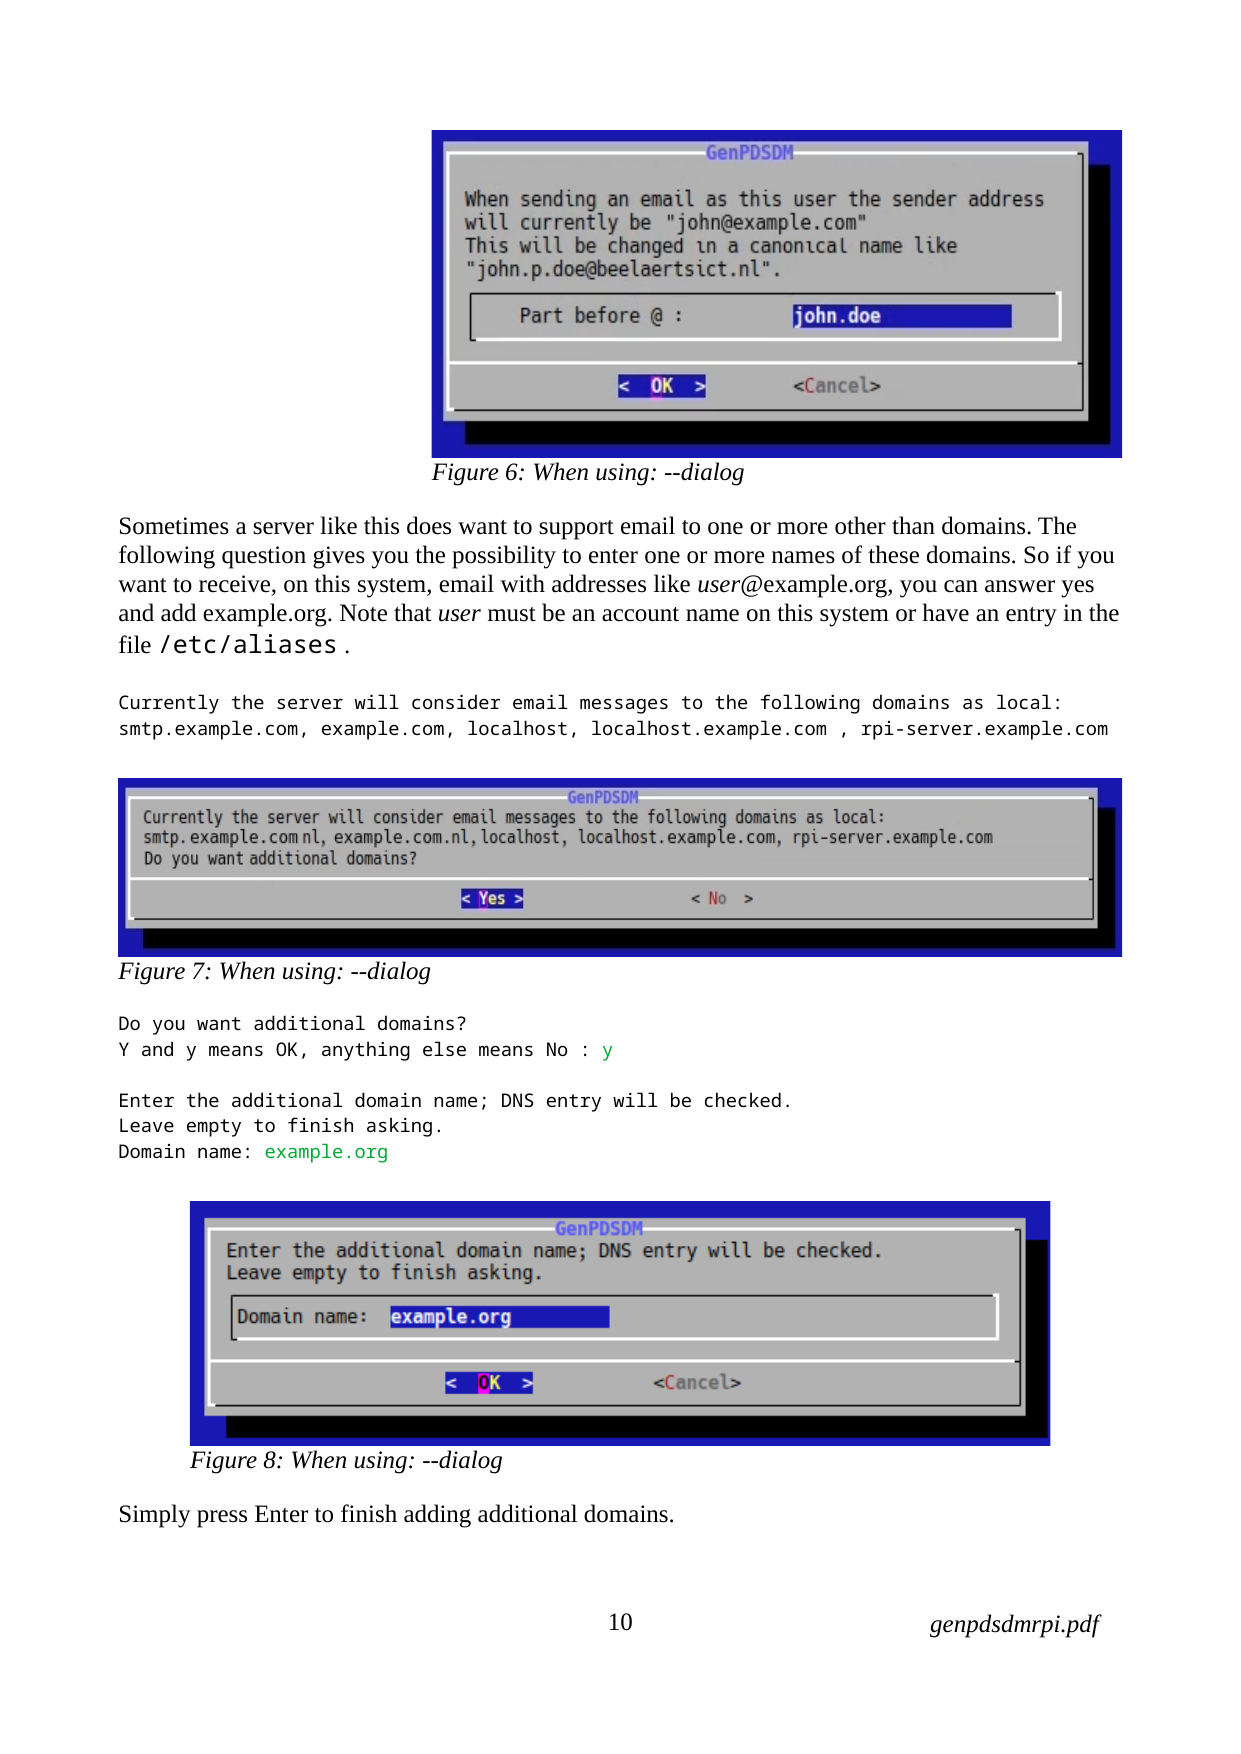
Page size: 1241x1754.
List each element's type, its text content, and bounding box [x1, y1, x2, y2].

picture [189, 1201, 1051, 1446]
text Simply press Enter to finish adding additional domains. [118, 1499, 1122, 1528]
text Figure 6: When using: --dialog [432, 458, 1122, 486]
text Sometimes a server like this does want to support email to one or more other than domains. The following question gives you the possibility to enter one or more names of these domains. So if you want to receive, on this system, email with addresses like user@example.org, you can answer yes and add example.org. Note that user must be an account name on this system or have an entry in the file /etc/aliases . [118, 511, 1122, 661]
text Do you want additional domains? [118, 1010, 1122, 1036]
text Domain name: example.org [118, 1138, 1122, 1163]
text Leave empty to finish asking. [118, 1112, 1122, 1138]
text Figure 7: When using: --dialog [118, 957, 1122, 985]
picture [431, 130, 1123, 458]
picture [118, 778, 1123, 957]
text Currently the server will consider email messages to the following domains as local: [118, 689, 1122, 715]
text Figure 8: When using: --dialog [190, 1446, 1051, 1474]
text Enter the additional domain name; DNS entry will be checked. [118, 1087, 1122, 1112]
text smtp.example.com, example.com, localhost, localhost.example.com , rpi-server.example.com [118, 715, 1122, 740]
text Y and y means OK, anything else means No : y [118, 1036, 1122, 1061]
